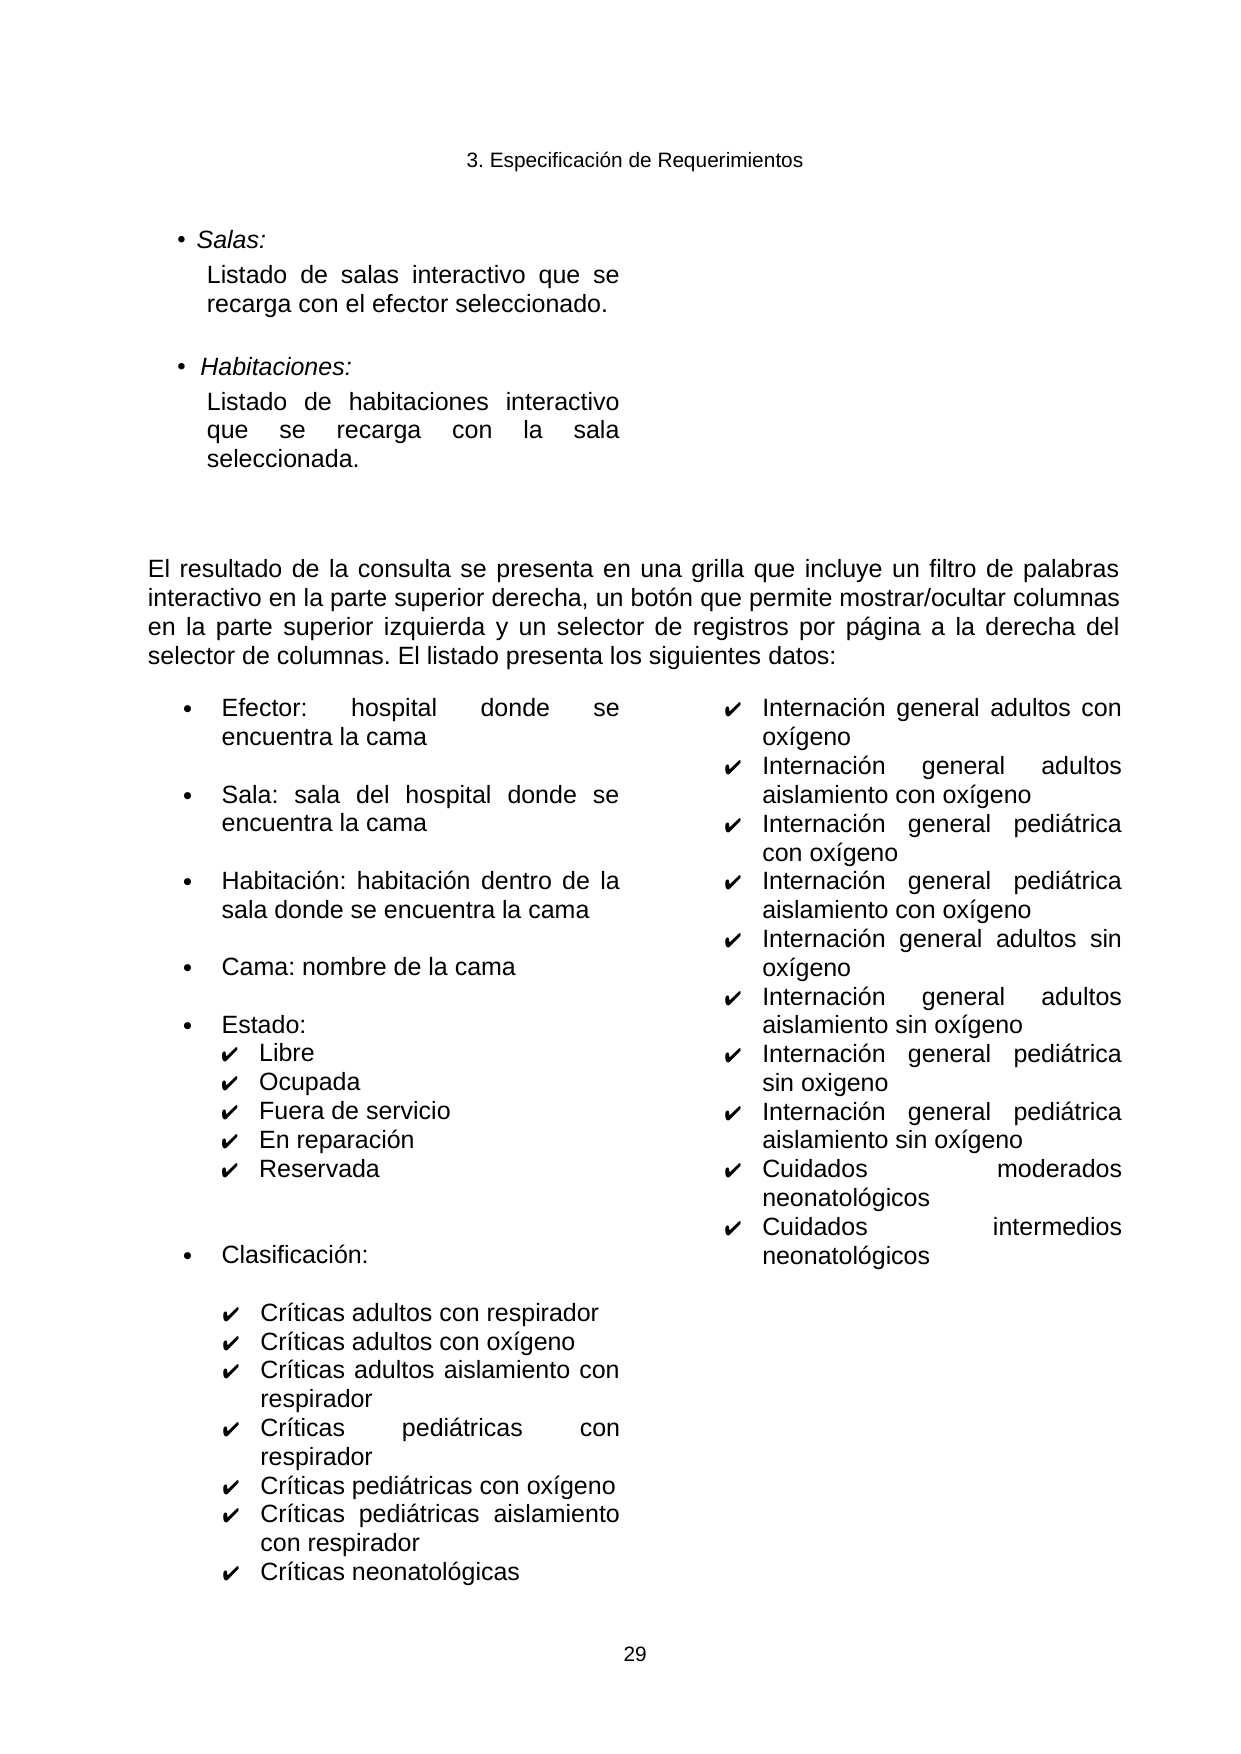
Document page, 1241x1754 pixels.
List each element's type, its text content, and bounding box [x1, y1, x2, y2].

list Críticas neonatológicas [223, 1557, 620, 1586]
list Efector: hospital donde se encuentra la cama [184, 693, 620, 751]
list Cuidados moderados neonatológicos [724, 1154, 1122, 1212]
list Críticas adultos con oxígeno [223, 1327, 620, 1355]
list Sala: sala del hospital donde se encuentra la cama [184, 780, 620, 837]
list Habitaciones: [177, 352, 620, 381]
list Libre [221, 1038, 620, 1067]
text El resultado de la consulta se presenta en una grilla que incluye un filtro de palabras interactivo en la parte superior derecha, un botón que permite mostrar/ocultar columnas en la parte superior izquierda y un selector de registros por página a la derecha del selector de columnas. El listado presenta los siguientes datos: [148, 554, 1122, 669]
text Listado de salas interactivo que se recarga con el efector seleccionado. [207, 260, 620, 317]
list Críticas adultos con respirador [223, 1298, 620, 1327]
list Reservada [221, 1154, 620, 1183]
list Internación general pediátrica sin oxigeno [724, 1039, 1122, 1097]
list Internación general adultos aislamiento sin oxígeno [724, 981, 1122, 1039]
list Internación general adultos con oxígeno [724, 693, 1122, 751]
list Ocupada [221, 1067, 620, 1096]
list Salas: [177, 225, 620, 254]
list Críticas pediátricas aislamiento con respirador [223, 1499, 620, 1557]
list Internación general pediátrica aislamiento con oxígeno [724, 866, 1122, 924]
list En reparación [221, 1125, 620, 1154]
list Internación general adultos aislamiento con oxígeno [724, 751, 1122, 809]
list Fuera de servicio [221, 1096, 620, 1125]
list Internación general pediátrica con oxígeno [724, 809, 1122, 866]
list Clasificación: [184, 1240, 620, 1269]
text Listado de habitaciones interactivo que se recarga con la sala seleccionada. [207, 387, 620, 473]
list Cama: nombre de la cama [184, 952, 620, 981]
list Críticas pediátricas con respirador [223, 1413, 620, 1471]
list Críticas pediátricas con oxígeno [223, 1471, 620, 1499]
list Cuidados intermedios neonatológicos [724, 1212, 1122, 1269]
list Estado: [184, 1010, 620, 1038]
list Internación general adultos sin oxígeno [724, 924, 1122, 981]
list Internación general pediátrica aislamiento sin oxígeno [724, 1097, 1122, 1154]
list Habitación: habitación dentro de la sala donde se encuentra la cama [184, 866, 620, 923]
list Críticas adultos aislamiento con respirador [223, 1355, 620, 1413]
